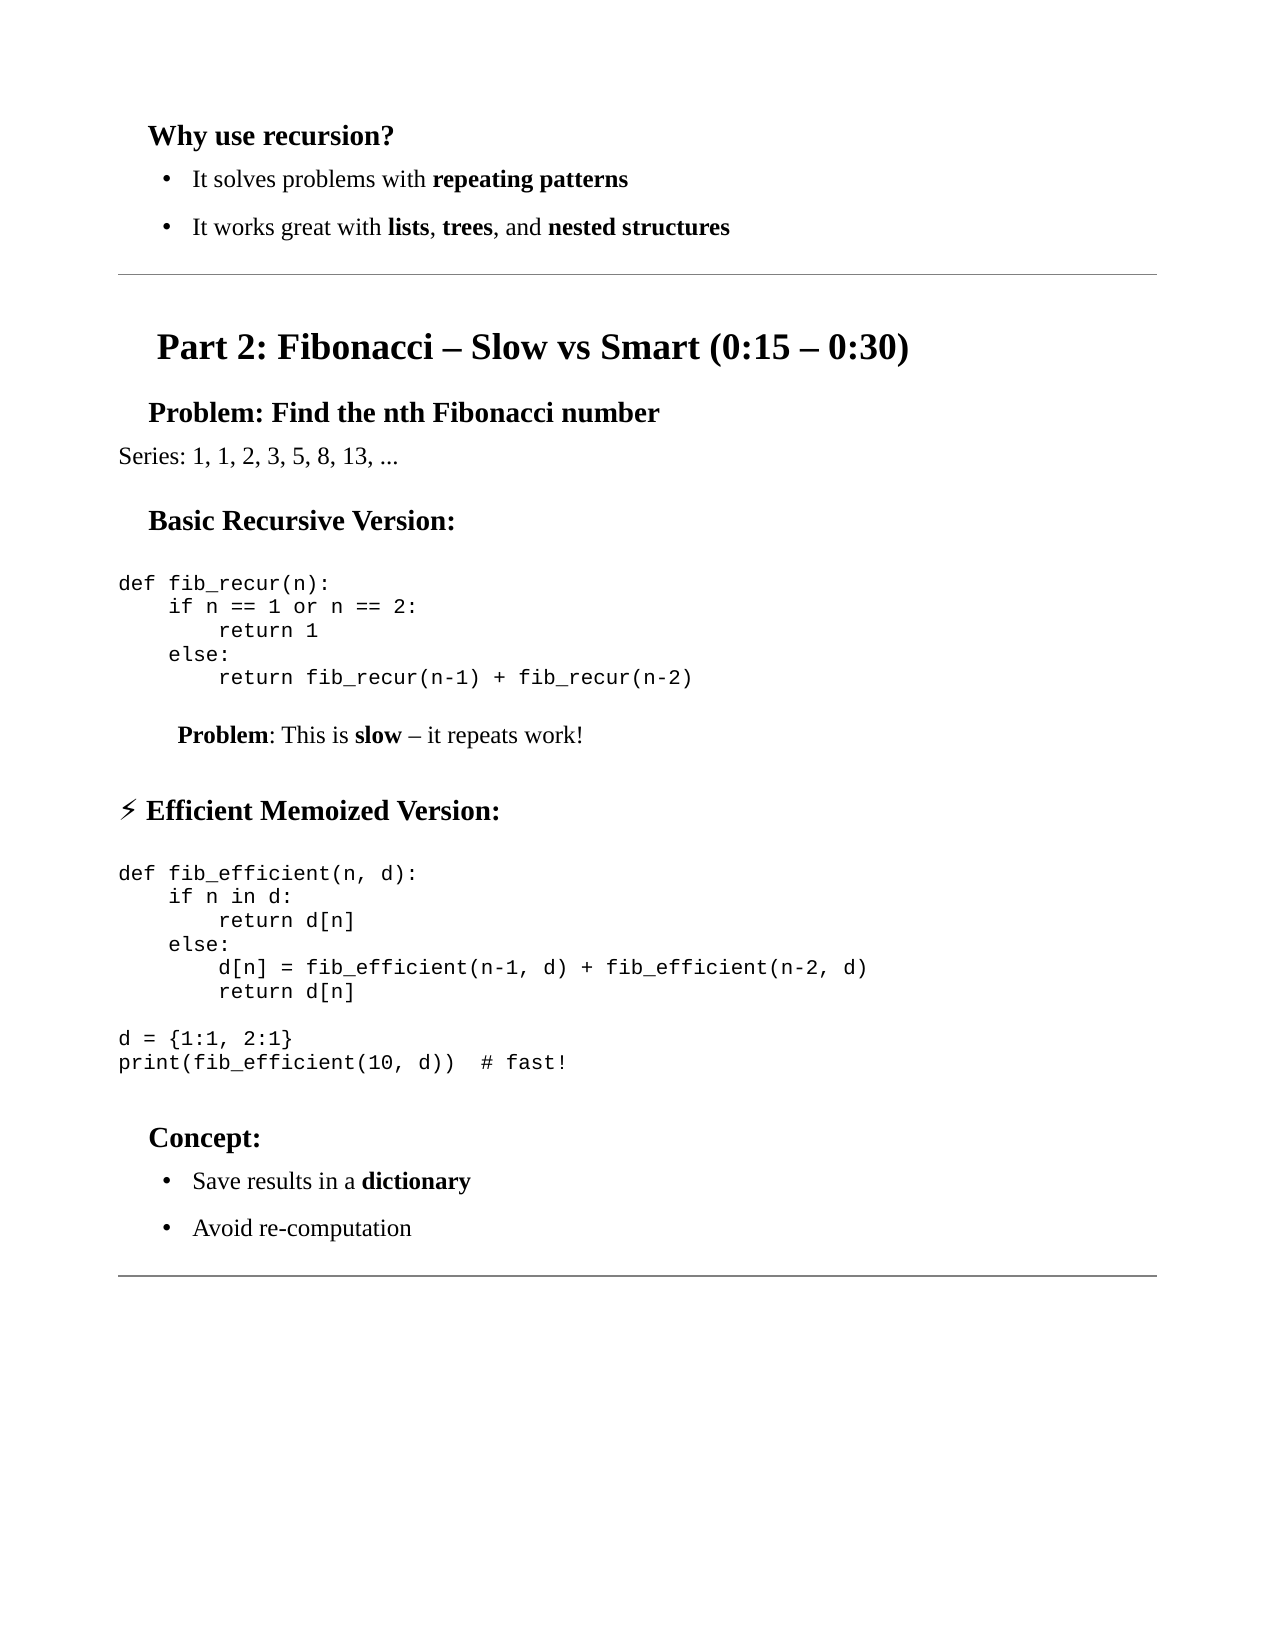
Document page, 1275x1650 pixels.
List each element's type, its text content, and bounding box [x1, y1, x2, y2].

list Avoid re-computation [162, 1213, 1157, 1242]
text else: [118, 643, 1157, 667]
list Save results in a dictionary [162, 1166, 1157, 1194]
list It works great with lists, trees, and nested structures [162, 212, 1157, 241]
subtitle 🔄 Why use recursion? [118, 118, 1157, 152]
text if n == 1 or n == 2: [118, 596, 1157, 620]
text d = {1:1, 2:1} [118, 1028, 1157, 1052]
text d[n] = fib_efficient(n-1, d) + fib_efficient(n-2, d) [118, 957, 1157, 981]
text def fib_efficient(n, d): [118, 863, 1157, 886]
subtitle ✅ Concept: [118, 1120, 1157, 1153]
subtitle 🧮 Problem: Find the nth Fibonacci number [118, 395, 1157, 428]
text return d[n] [118, 910, 1157, 934]
text print(fib_efficient(10, d)) # fast! [118, 1052, 1157, 1076]
text if n in d: [118, 886, 1157, 910]
subtitle ⚡ Efficient Memoized Version: [118, 793, 1157, 827]
text def fib_recur(n): [118, 573, 1157, 596]
text return 1 [118, 620, 1157, 643]
text return fib_recur(n-1) + fib_recur(n-2) [118, 667, 1157, 691]
text else: [118, 934, 1157, 957]
subtitle 🐢 Part 2: Fibonacci – Slow vs Smart (0:15 – 0:30) [118, 324, 1157, 368]
text return d[n] [118, 981, 1157, 1005]
subtitle 🐌 Basic Recursive Version: [118, 503, 1157, 536]
list It solves problems with repeating patterns [162, 164, 1157, 193]
text Series: 1, 1, 2, 3, 5, 8, 13, ... [118, 441, 1157, 469]
text Problem: This is slow – it repeats work! [177, 720, 1098, 749]
